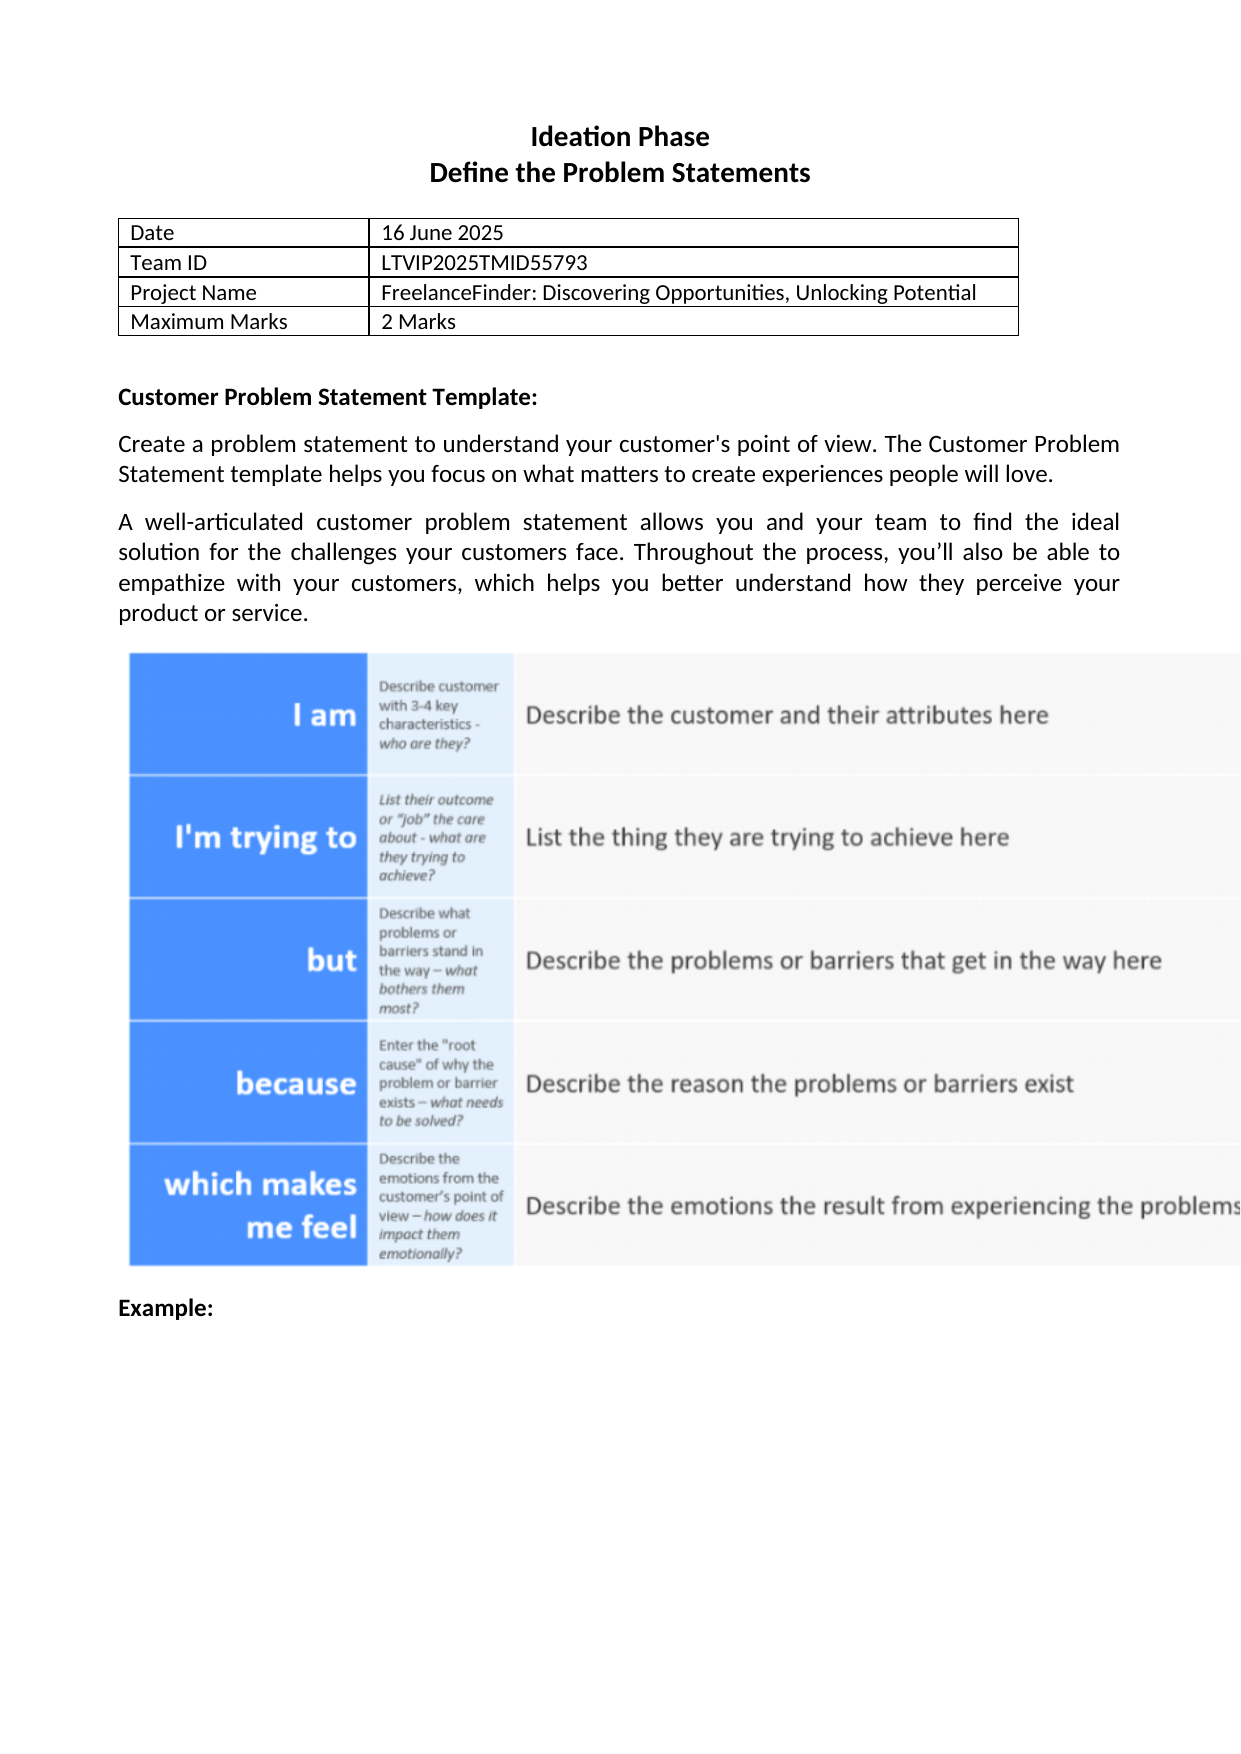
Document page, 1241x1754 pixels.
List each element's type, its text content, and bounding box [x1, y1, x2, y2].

table_cell FreelanceFinder: Discovering Opportunities, Unlocking Potential [370, 278, 1018, 306]
text Customer Problem Statement Template: [118, 381, 1122, 411]
text A well-articulated customer problem statement allows you and your team to find the ideal solution for the challenges your customers face. Throughout the process, you’ll also be able to empathize with your customers, which helps you better understand how they perceive your product or service. [118, 506, 1122, 628]
table_header 16 June 2025 [370, 219, 1018, 246]
table_cell Project Name [119, 278, 368, 306]
table_cell Maximum Marks [119, 307, 368, 335]
text Create a problem statement to understand your customer's point of view. The Customer Problem Statement template helps you focus on what matters to create experiences people will love. [118, 428, 1122, 489]
table_header Date [119, 219, 368, 246]
text Example: [118, 1293, 1122, 1323]
table_cell LTVIP2025TMID55793 [370, 248, 1018, 276]
text Ideation Phase [118, 118, 1122, 154]
table_cell Team ID [119, 248, 368, 276]
text Define the Problem Statements [118, 154, 1122, 189]
table_cell 2 Marks [370, 307, 1018, 335]
